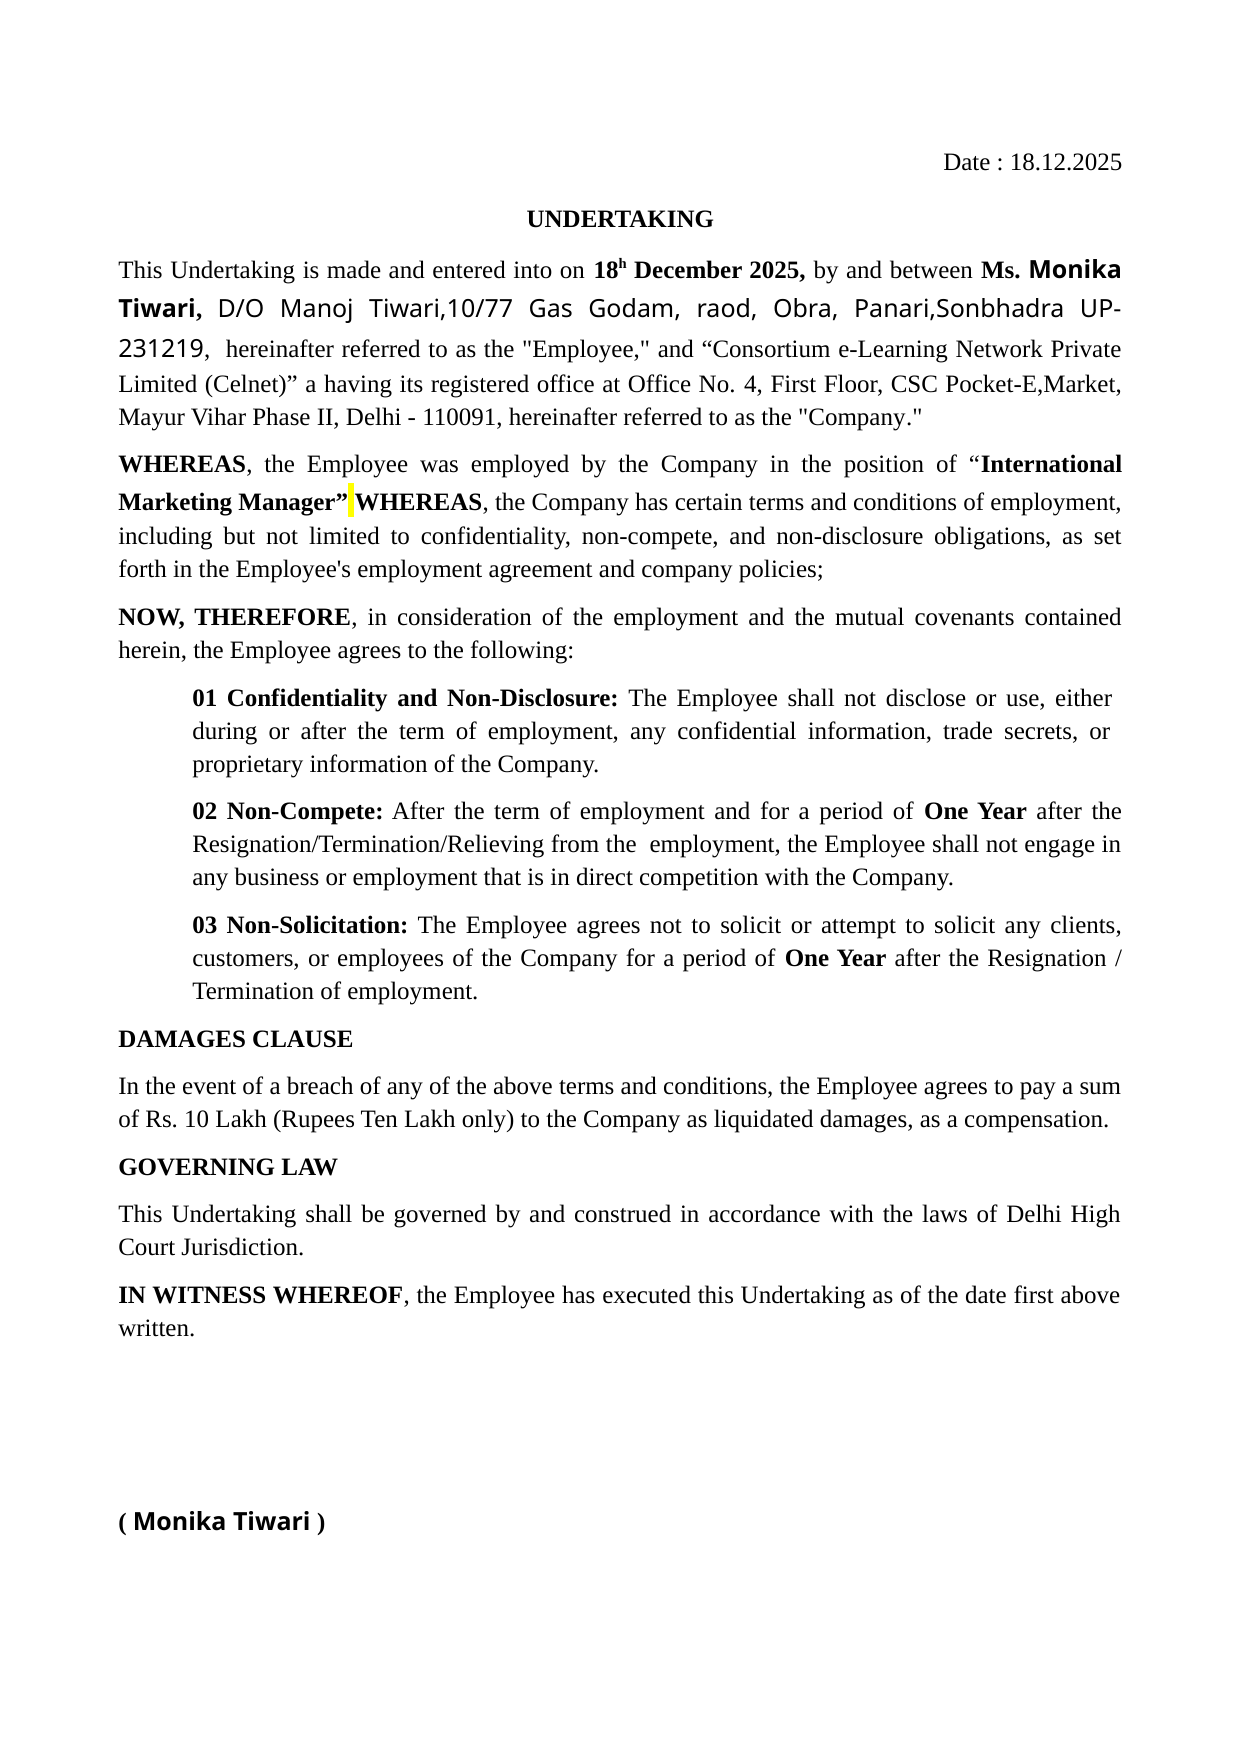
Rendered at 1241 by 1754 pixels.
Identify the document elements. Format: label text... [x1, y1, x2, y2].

text DAMAGES CLAUSE [118, 1024, 1122, 1052]
text 01 Confidentiality and Non-Disclosure: The Employee shall not disclose or use, either during or after the term of employment, any confidential information, trade secrets, or proprietary information of the Company. [118, 683, 1122, 777]
list 02 Non-Compete: After the term of employment and for a period of One Year after the Resignation/Termination/Relieving from the employment, the Employee shall not engage in any business or employment that is in direct competition with the Company. [162, 796, 1122, 891]
text This Undertaking is made and entered into on 18h December 2025, by and between Ms. Monika Tiwari, D/O Manoj Tiwari,10/77 Gas Godam, raod, Obra, Panari,Sonbhadra UP-231219, hereinafter referred to as the "Employee," and “Consortium e-Learning Network Private Limited (Celnet)” a having its registered office at Office No. 4, First Floor, CSC Pocket-E,Market, Mayur Vihar Phase II, Delhi - 110091, hereinafter referred to as the "Company." [118, 252, 1122, 430]
list 03 Non-Solicitation: The Employee agrees not to solicit or attempt to solicit any clients, customers, or employees of the Company for a period of One Year after the Resignation / Termination of employment. [162, 910, 1122, 1005]
text ( Monika Tiwari ) [118, 1503, 1122, 1538]
text GOVERNING LAW [118, 1152, 1122, 1181]
text UNDERTAKING [118, 204, 1122, 233]
text WHEREAS, the Employee was employed by the Company in the position of “International Marketing Manager” WHEREAS, the Company has certain terms and conditions of employment, including but not limited to confidentiality, non-compete, and non-disclosure obligations, as set forth in the Employee's employment agreement and company policies; [118, 449, 1122, 583]
text IN WITNESS WHEREOF, the Employee has executed this Undertaking as of the date first above written. [118, 1280, 1122, 1342]
text This Undertaking shall be governed by and construed in accordance with the laws of Delhi High Court Jurisdiction. [118, 1199, 1122, 1261]
text In the event of a breach of any of the above terms and conditions, the Employee agrees to pay a sum of Rs. 10 Lakh (Rupees Ten Lakh only) to the Company as liquidated damages, as a compensation. [118, 1071, 1122, 1133]
text Date : 18.12.2025 [118, 147, 1122, 176]
text NOW, THEREFORE, in consideration of the employment and the mutual covenants contained herein, the Employee agrees to the following: [118, 602, 1122, 664]
